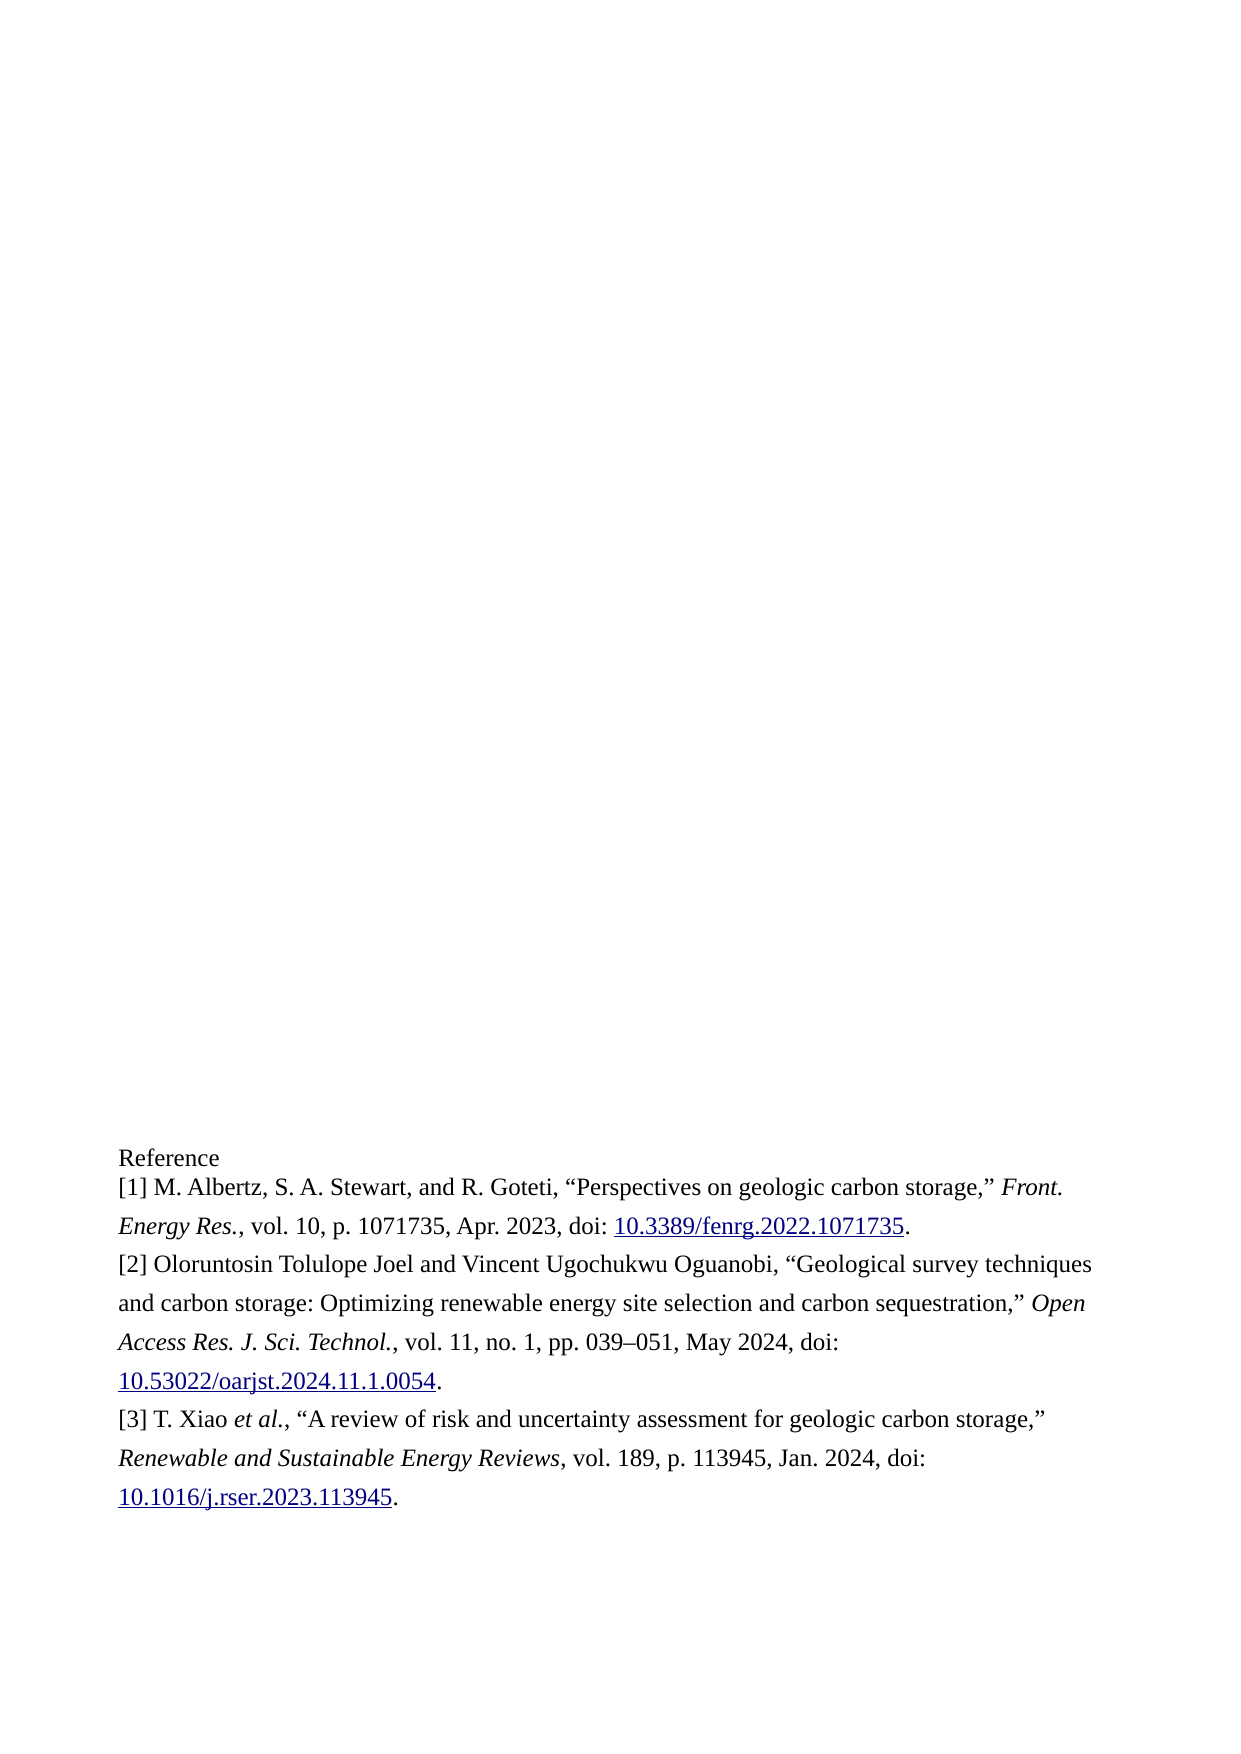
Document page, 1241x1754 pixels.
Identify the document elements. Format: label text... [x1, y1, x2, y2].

text [1] M. Albertz, S. A. Stewart, and R. Goteti, “Perspectives on geologic carbon storage,” Front. Energy Res., vol. 10, p. 1071735, Apr. 2023, doi: 10.3389/fenrg.2022.1071735. [118, 1172, 1122, 1239]
text [3] T. Xiao et al., “A review of risk and uncertainty assessment for geologic carbon storage,” Renewable and Sustainable Energy Reviews, vol. 189, p. 113945, Jan. 2024, doi: 10.1016/j.rser.2023.113945. [118, 1404, 1122, 1511]
text [2] Oloruntosin Tolulope Joel and Vincent Ugochukwu Oguanobi, “Geological survey techniques and carbon storage: Optimizing renewable energy site selection and carbon sequestration,” Open Access Res. J. Sci. Technol., vol. 11, no. 1, pp. 039–051, May 2024, doi: 10.53022/oarjst.2024.11.1.0054. [118, 1249, 1122, 1394]
text Reference [118, 1143, 1122, 1172]
